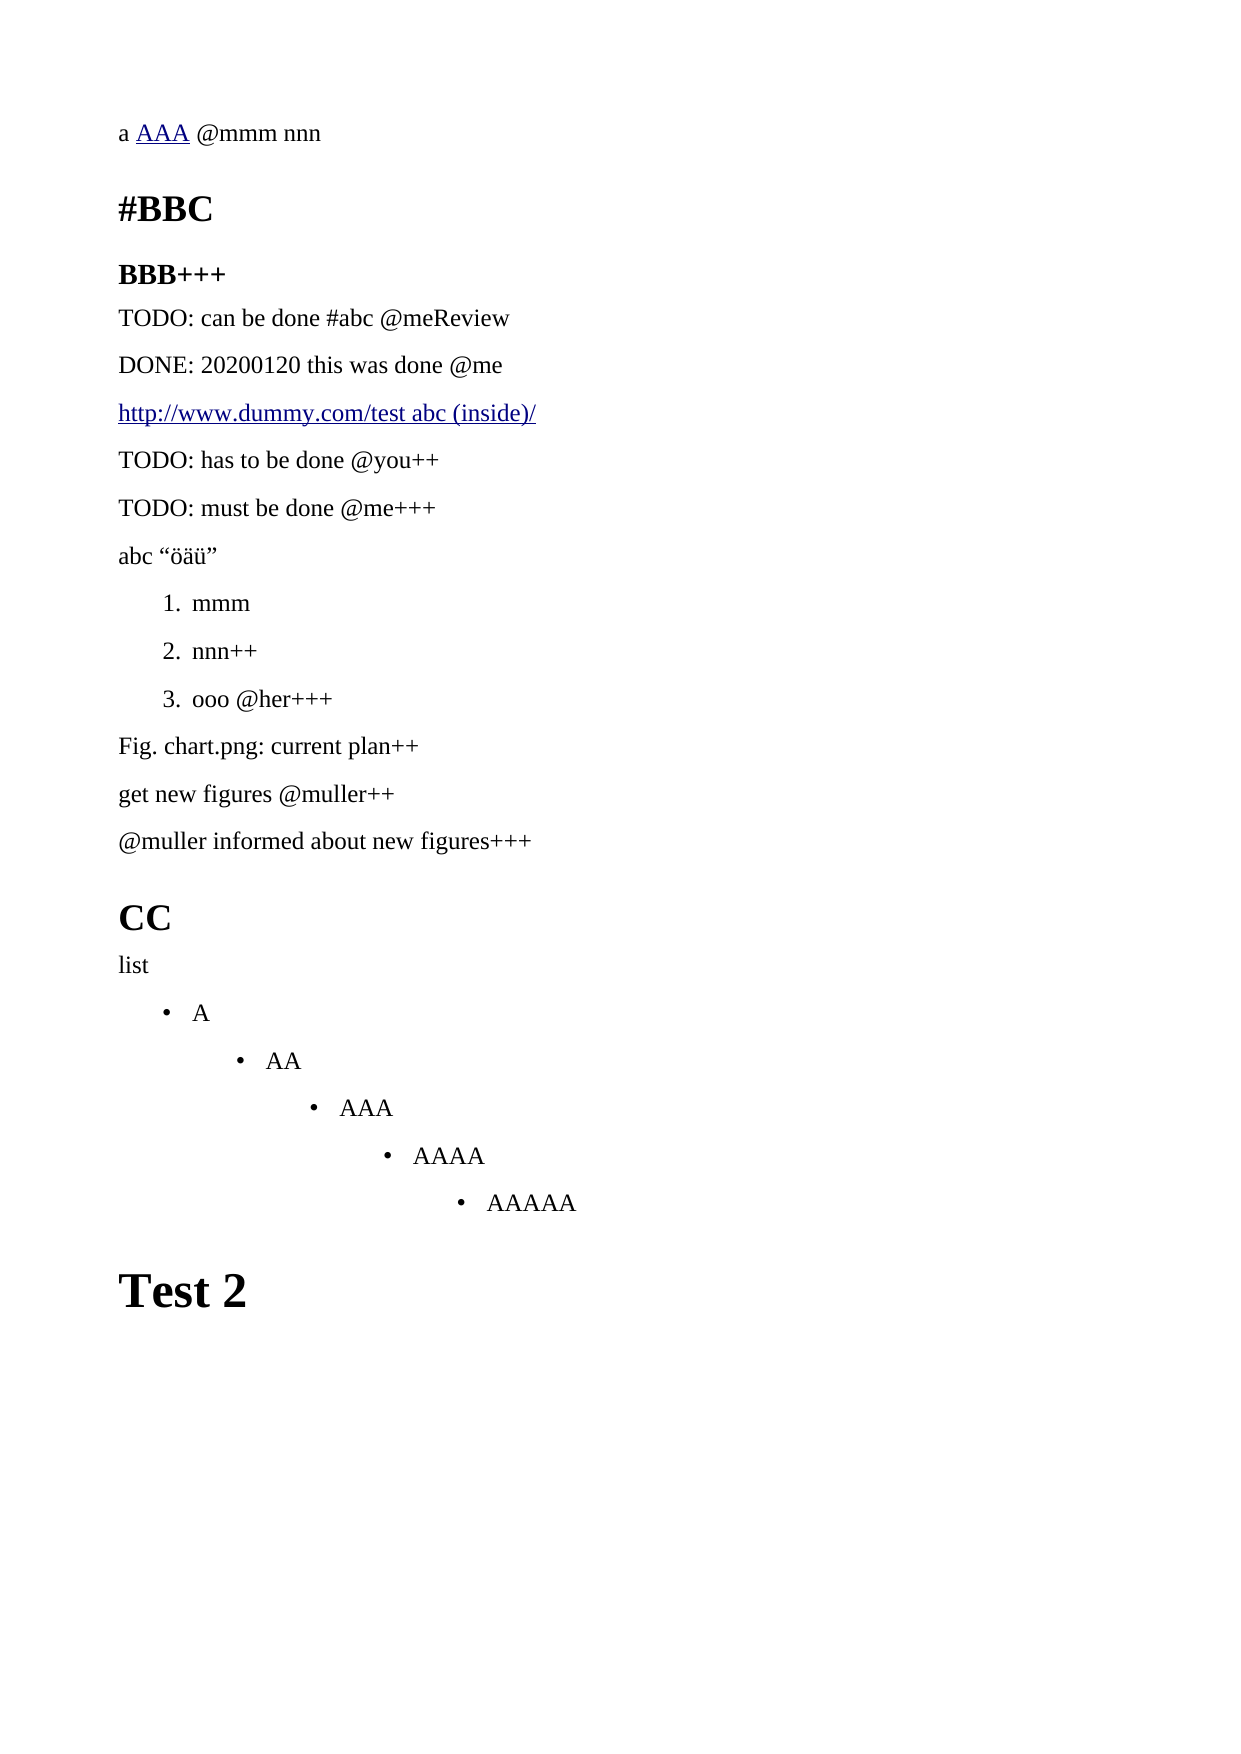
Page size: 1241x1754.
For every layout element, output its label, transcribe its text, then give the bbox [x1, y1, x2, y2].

list AAAAA [457, 1188, 1122, 1217]
text abc “öäü” [118, 541, 1122, 569]
list A [162, 998, 1122, 1027]
subtitle BBB+++ [118, 257, 1122, 290]
text get new figures @muller++ [118, 779, 1122, 808]
text a AAA @mmm nnn [118, 118, 1122, 147]
text http://www.dummy.com/test abc (inside)/ [118, 398, 1122, 427]
subtitle Test 2 [118, 1261, 1122, 1319]
list mmm [162, 588, 1122, 617]
text Fig. chart.png: current plan++ [118, 731, 1122, 760]
list nnn++ [162, 636, 1122, 665]
list AAAA [383, 1141, 1122, 1170]
text TODO: must be done @me+++ [118, 493, 1122, 522]
subtitle #BBC [118, 187, 1122, 230]
text DONE: 20200120 this was done @me [118, 350, 1122, 379]
text @muller informed about new figures+++ [118, 826, 1122, 855]
text list [118, 951, 1122, 979]
list AA [236, 1046, 1122, 1074]
list ooo @her+++ [162, 684, 1122, 712]
text TODO: has to be done @you++ [118, 446, 1122, 474]
text TODO: can be done #abc @meReview [118, 303, 1122, 332]
subtitle CC [118, 895, 1122, 938]
list AAA [309, 1093, 1122, 1122]
